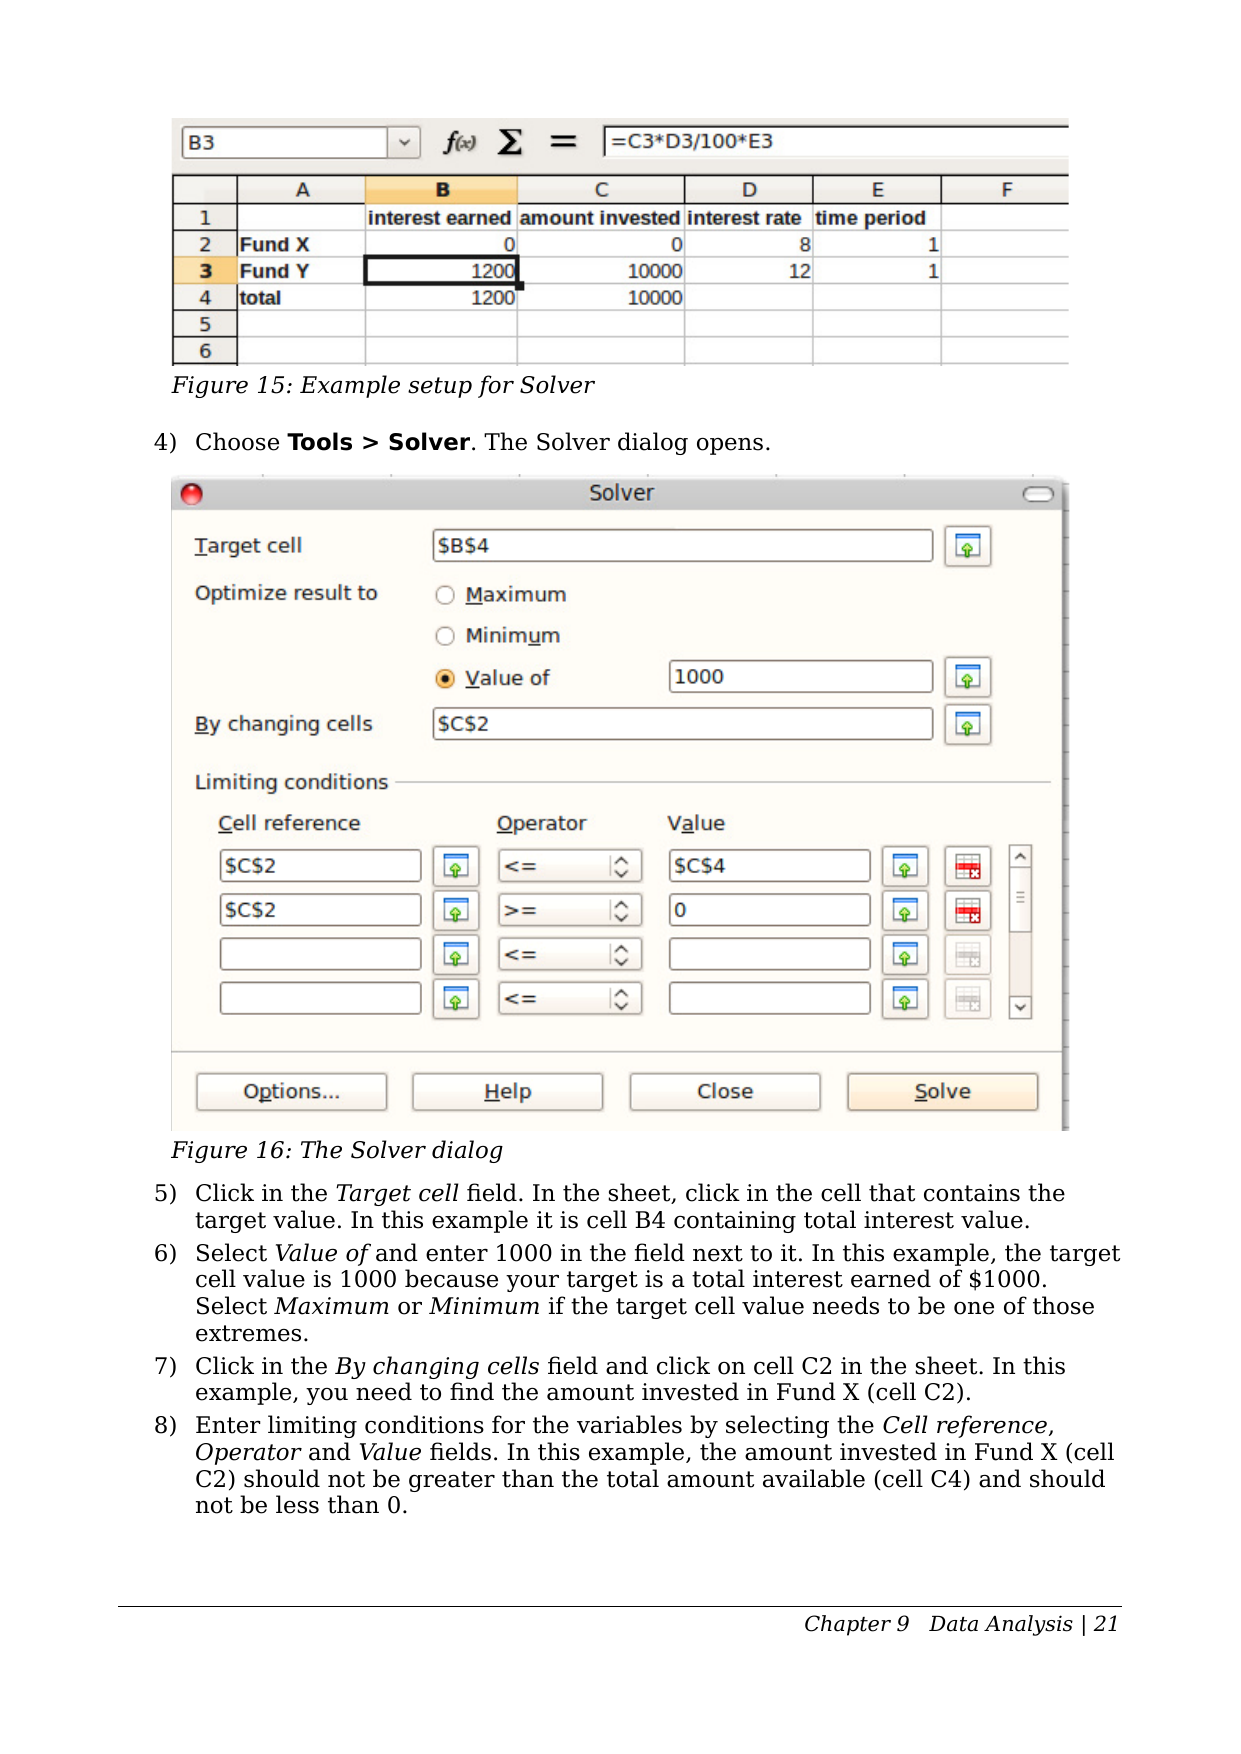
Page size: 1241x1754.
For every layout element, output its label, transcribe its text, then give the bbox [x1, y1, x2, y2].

list Click in the By changing cells field and click on cell C2 in the sheet. In this example, you need to find the amount invested in Fund X (cell C2). [177, 1353, 1122, 1406]
picture [171, 118, 1069, 366]
list Click in the Target cell field. In the sheet, click in the cell that contains the target value. In this example it is cell B4 containing total interest value. [177, 1180, 1122, 1234]
picture [171, 474, 1070, 1131]
text Figure 16: The Solver dialog [171, 1137, 1069, 1164]
text Figure 15: Example setup for Solver [172, 372, 1068, 399]
list Choose Tools > Solver. The Solver dialog opens. [177, 429, 1122, 455]
list Enter limiting conditions for the variables by selecting the Cell reference, Operator and Value fields. In this example, the amount invested in Fund X (cell C2) should not be greater than the total amount available (cell C4) and should not be less than 0. [177, 1412, 1122, 1519]
list Select Value of and enter 1000 in the field next to it. In this example, the target cell value is 1000 because your target is a total interest earned of $1000. Select Maximum or Minimum if the target cell value needs to be one of those extremes. [177, 1240, 1122, 1347]
